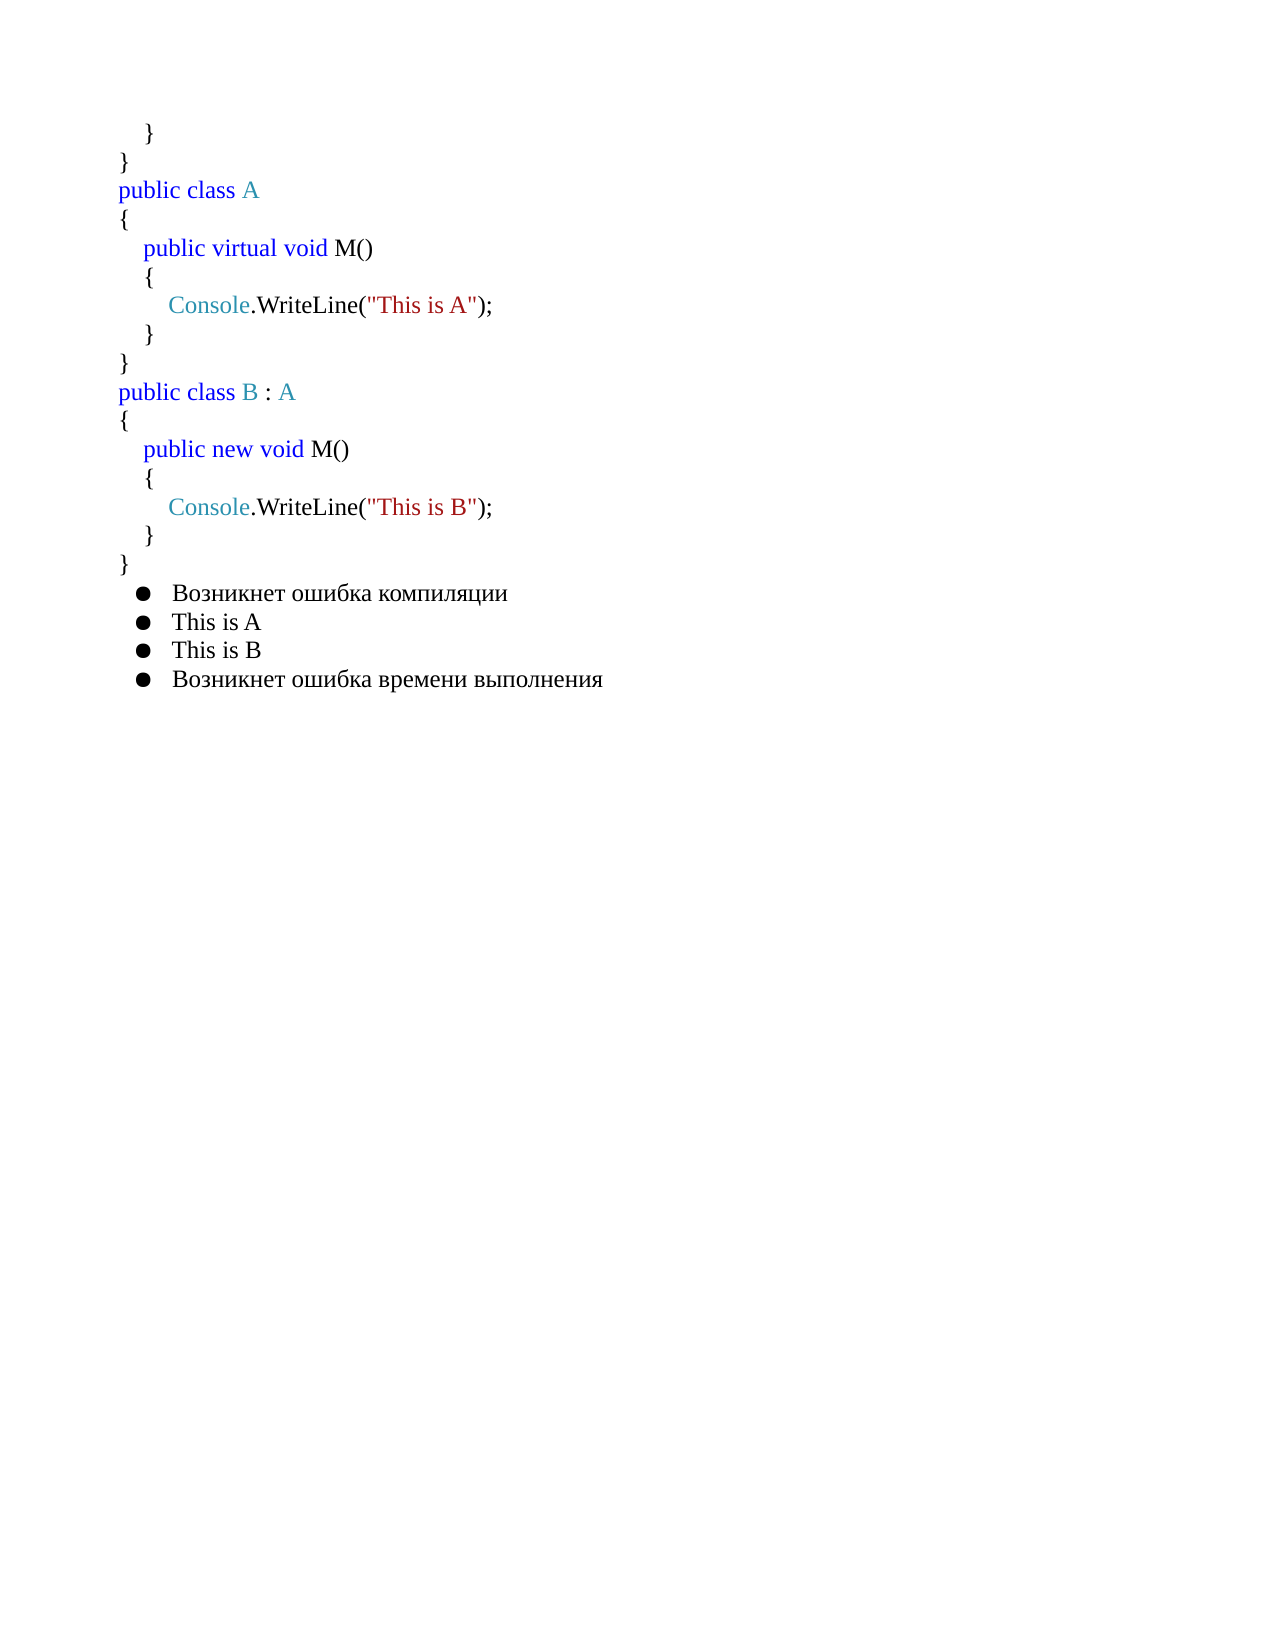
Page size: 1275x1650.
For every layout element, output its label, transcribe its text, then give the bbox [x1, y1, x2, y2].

list Возникнет ошибка компиляции [133, 578, 1157, 607]
text public new void M() [118, 434, 1157, 463]
text { [118, 262, 1157, 291]
text } [118, 147, 1157, 176]
text Console.WriteLine("This is B"); [118, 492, 1157, 521]
text } [118, 348, 1157, 377]
text } [118, 319, 1157, 348]
text } [118, 521, 1157, 549]
text public class B : A [118, 377, 1157, 406]
text Console.WriteLine("This is A"); [118, 291, 1157, 319]
text { [118, 204, 1157, 233]
text { [118, 406, 1157, 434]
text public class A [118, 176, 1157, 204]
list This is A [133, 607, 1157, 636]
list This is B [133, 636, 1157, 664]
text } [118, 549, 1157, 578]
text { [118, 463, 1157, 492]
text } [118, 118, 1157, 147]
list Возникнет ошибка времени выполнения [133, 664, 1157, 693]
text public virtual void M() [118, 233, 1157, 262]
